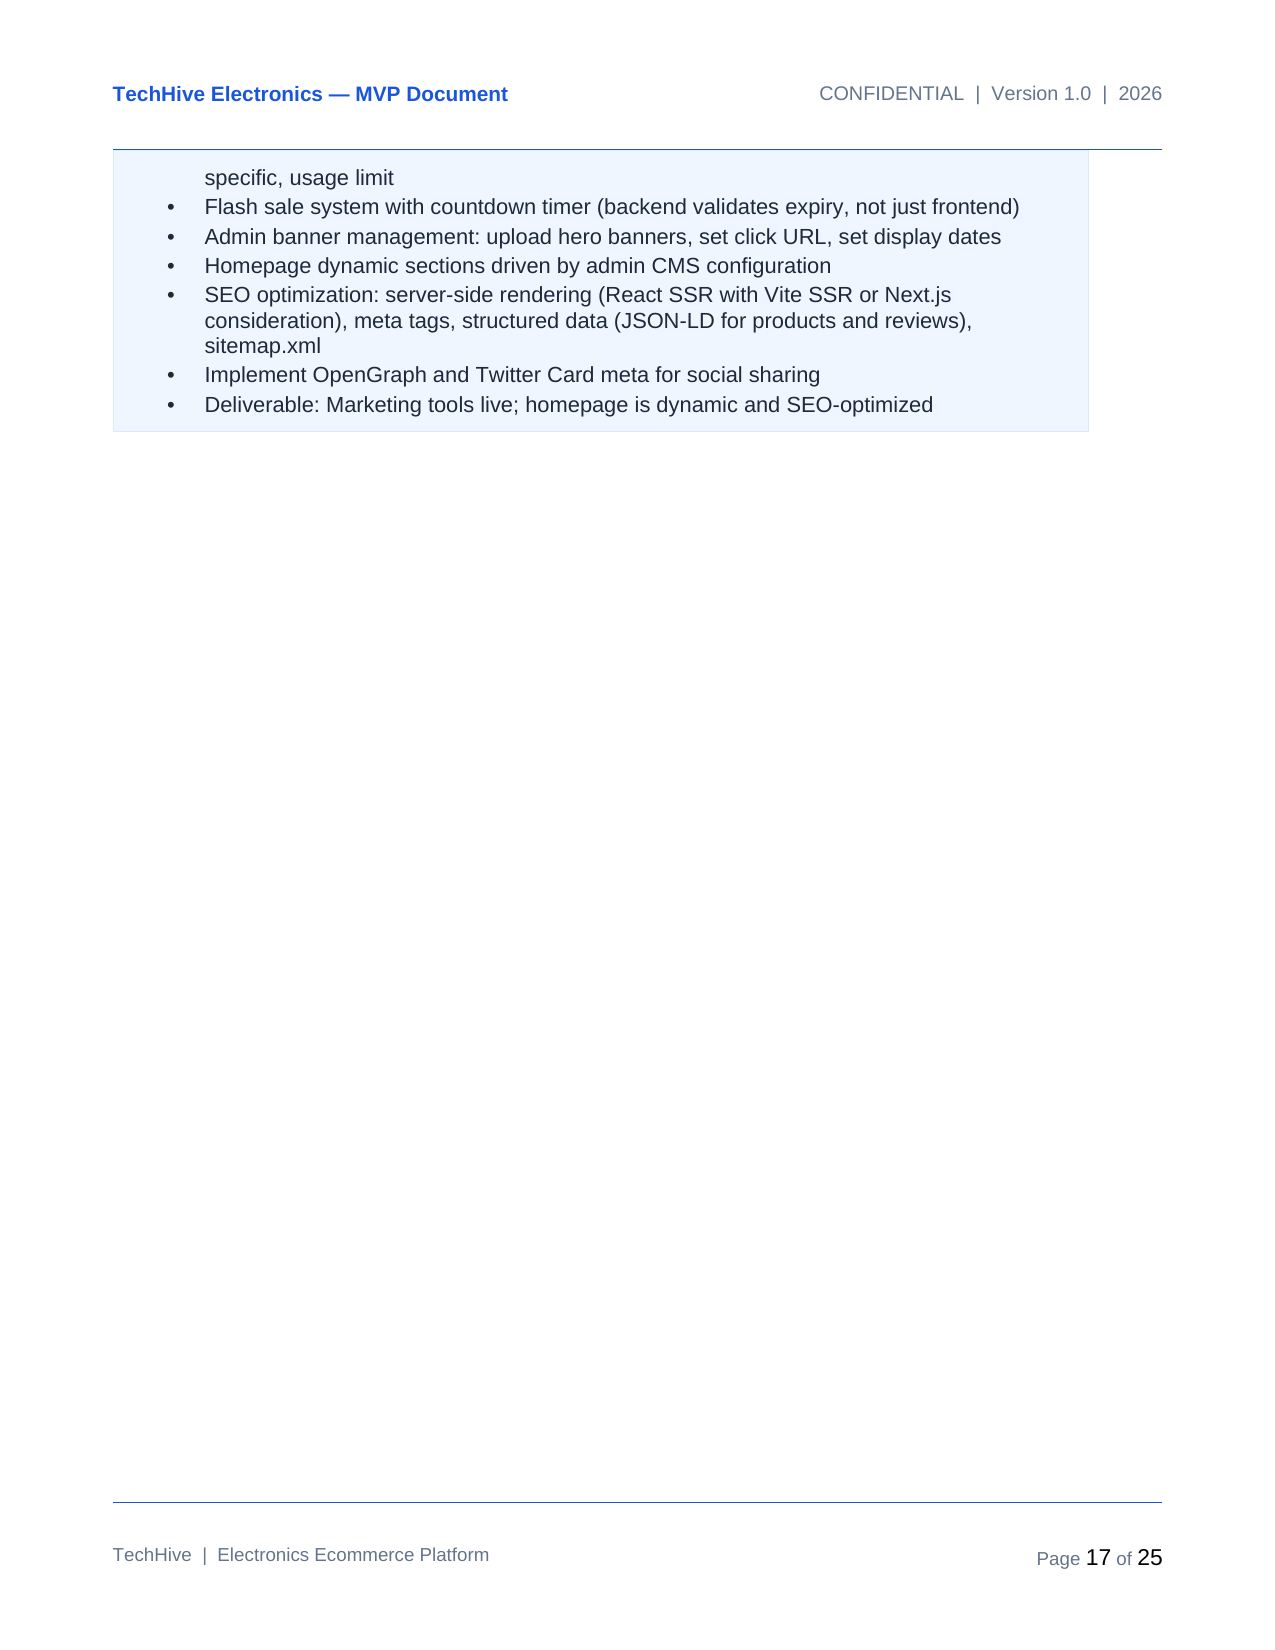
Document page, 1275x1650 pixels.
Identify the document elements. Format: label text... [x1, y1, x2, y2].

table_cell Create tables: promo_codes, flash_sales, banners Promo code engine: percentage discount, fixed amount, minimum order, category-specific, usage limit Flash sale system with countdown timer (backend validates expiry, not just frontend) Admin banner management: upload hero banners, set click URL, set display dates Homepage dynamic sections driven by admin CMS configuration SEO optimization: server-side rendering (React SSR with Vite SSR or Next.js consideration), meta tags, structured data (JSON-LD for products and reviews), sitemap.xml Implement OpenGraph and Twitter Card meta for social sharing Deliverable: Marketing tools live; homepage is dynamic and SEO-optimized [114, 151, 1088, 431]
